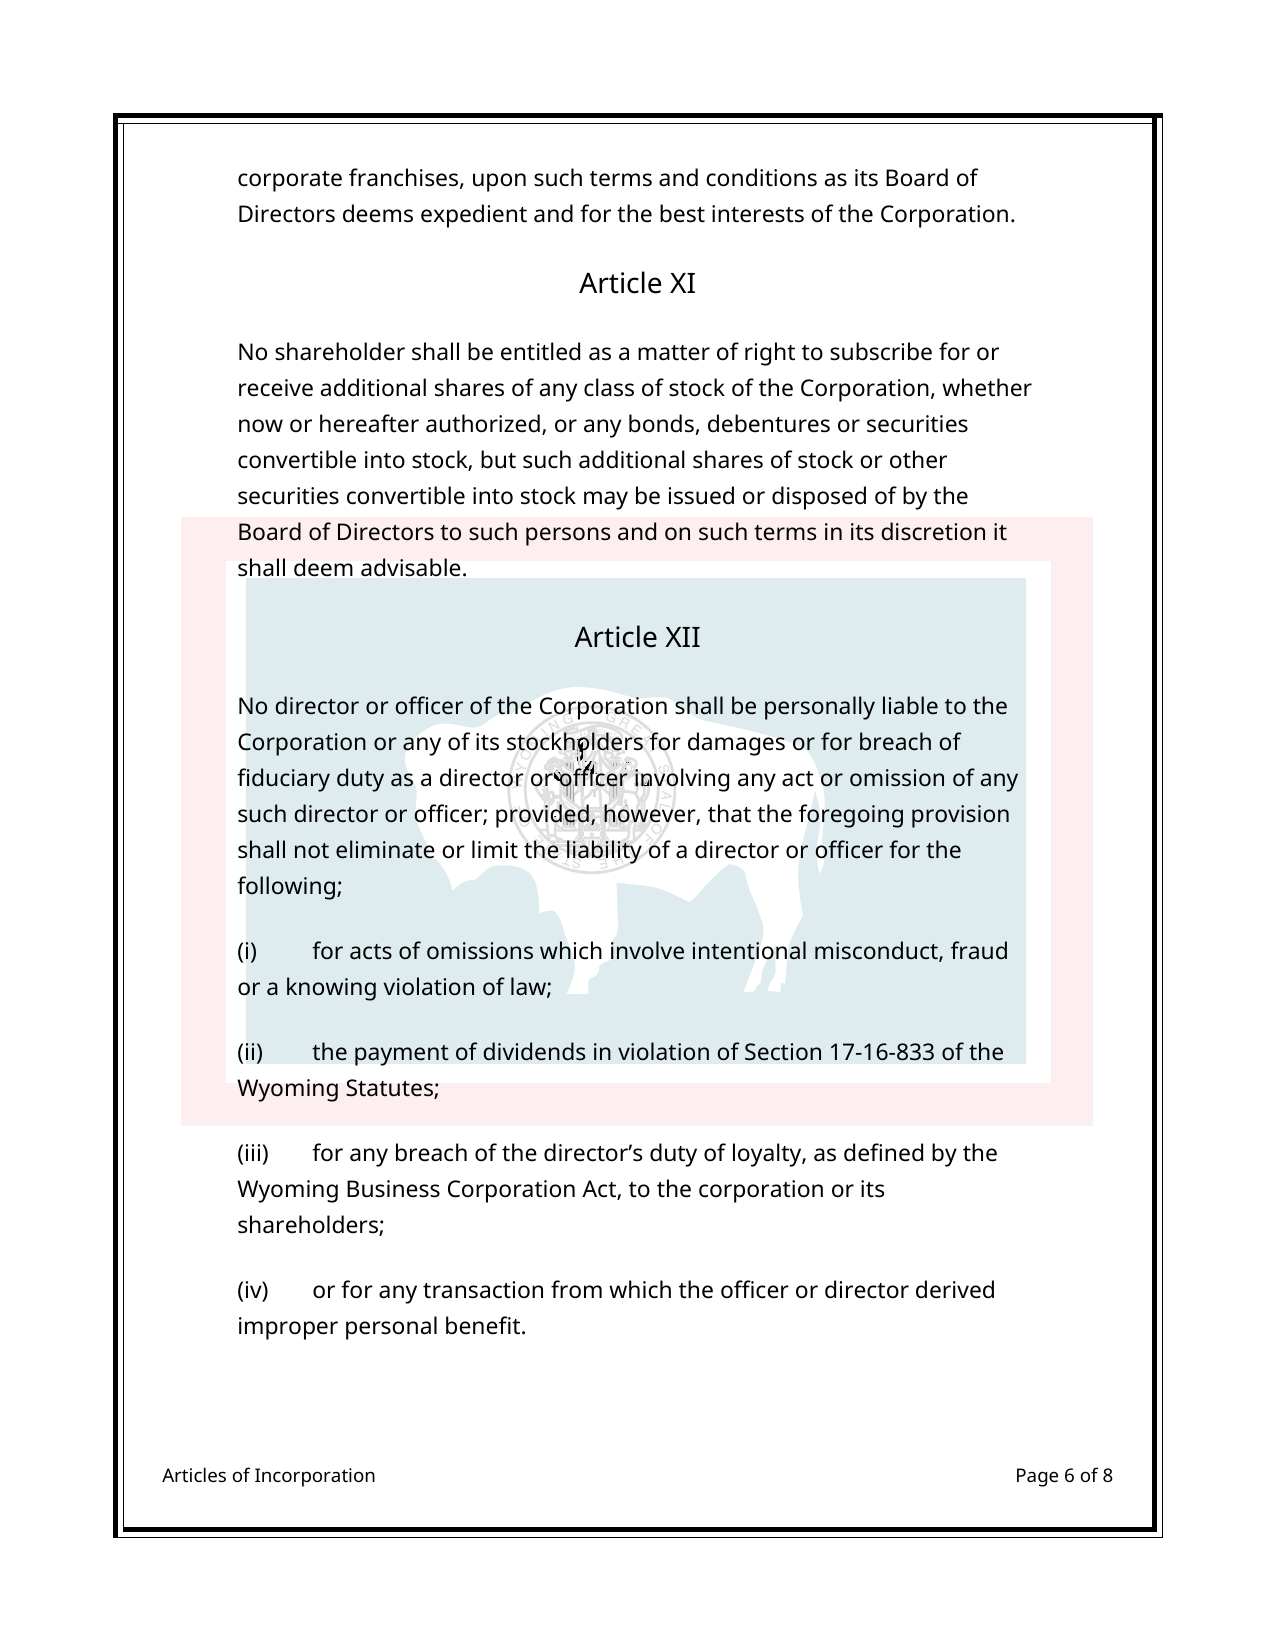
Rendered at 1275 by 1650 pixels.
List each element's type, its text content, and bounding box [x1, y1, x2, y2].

text (iii) for any breach of the director’s duty of loyalty, as defined by the Wyoming Business Corporation Act, to the corporation or its shareholders; [237, 1137, 1038, 1240]
text No director or officer of the Corporation shall be personally liable to the Corporation or any of its stockholders for damages or for breach of fiduciary duty as a director or officer involving any act or omission of any such director or officer; provided, however, that the foregoing provision shall not eliminate or limit the liability of a director or officer for the following; [237, 690, 1038, 901]
text (ii) the payment of dividends in violation of Section 17-16-833 of the Wyoming Statutes; [237, 1036, 1038, 1103]
text No shareholder shall be entitled as a matter of right to subscribe for or receive additional shares of any class of stock of the Corporation, whether now or hereafter authorized, or any bonds, debentures or securities convertible into stock, but such additional shares of stock or other securities convertible into stock may be issued or disposed of by the Board of Directors to such persons and on such terms in its discretion it shall deem advisable. [237, 336, 1038, 583]
text Article XII [237, 617, 1038, 655]
text (iv) or for any transaction from which the officer or director derived improper personal benefit. [237, 1274, 1038, 1341]
text corporate franchises, upon such terms and conditions as its Board of Directors deems expedient and for the best interests of the Corporation. [237, 162, 1038, 229]
text (i) for acts of omissions which involve intentional misconduct, fraud or a knowing violation of law; [237, 935, 1038, 1002]
text Article XI [237, 263, 1038, 301]
